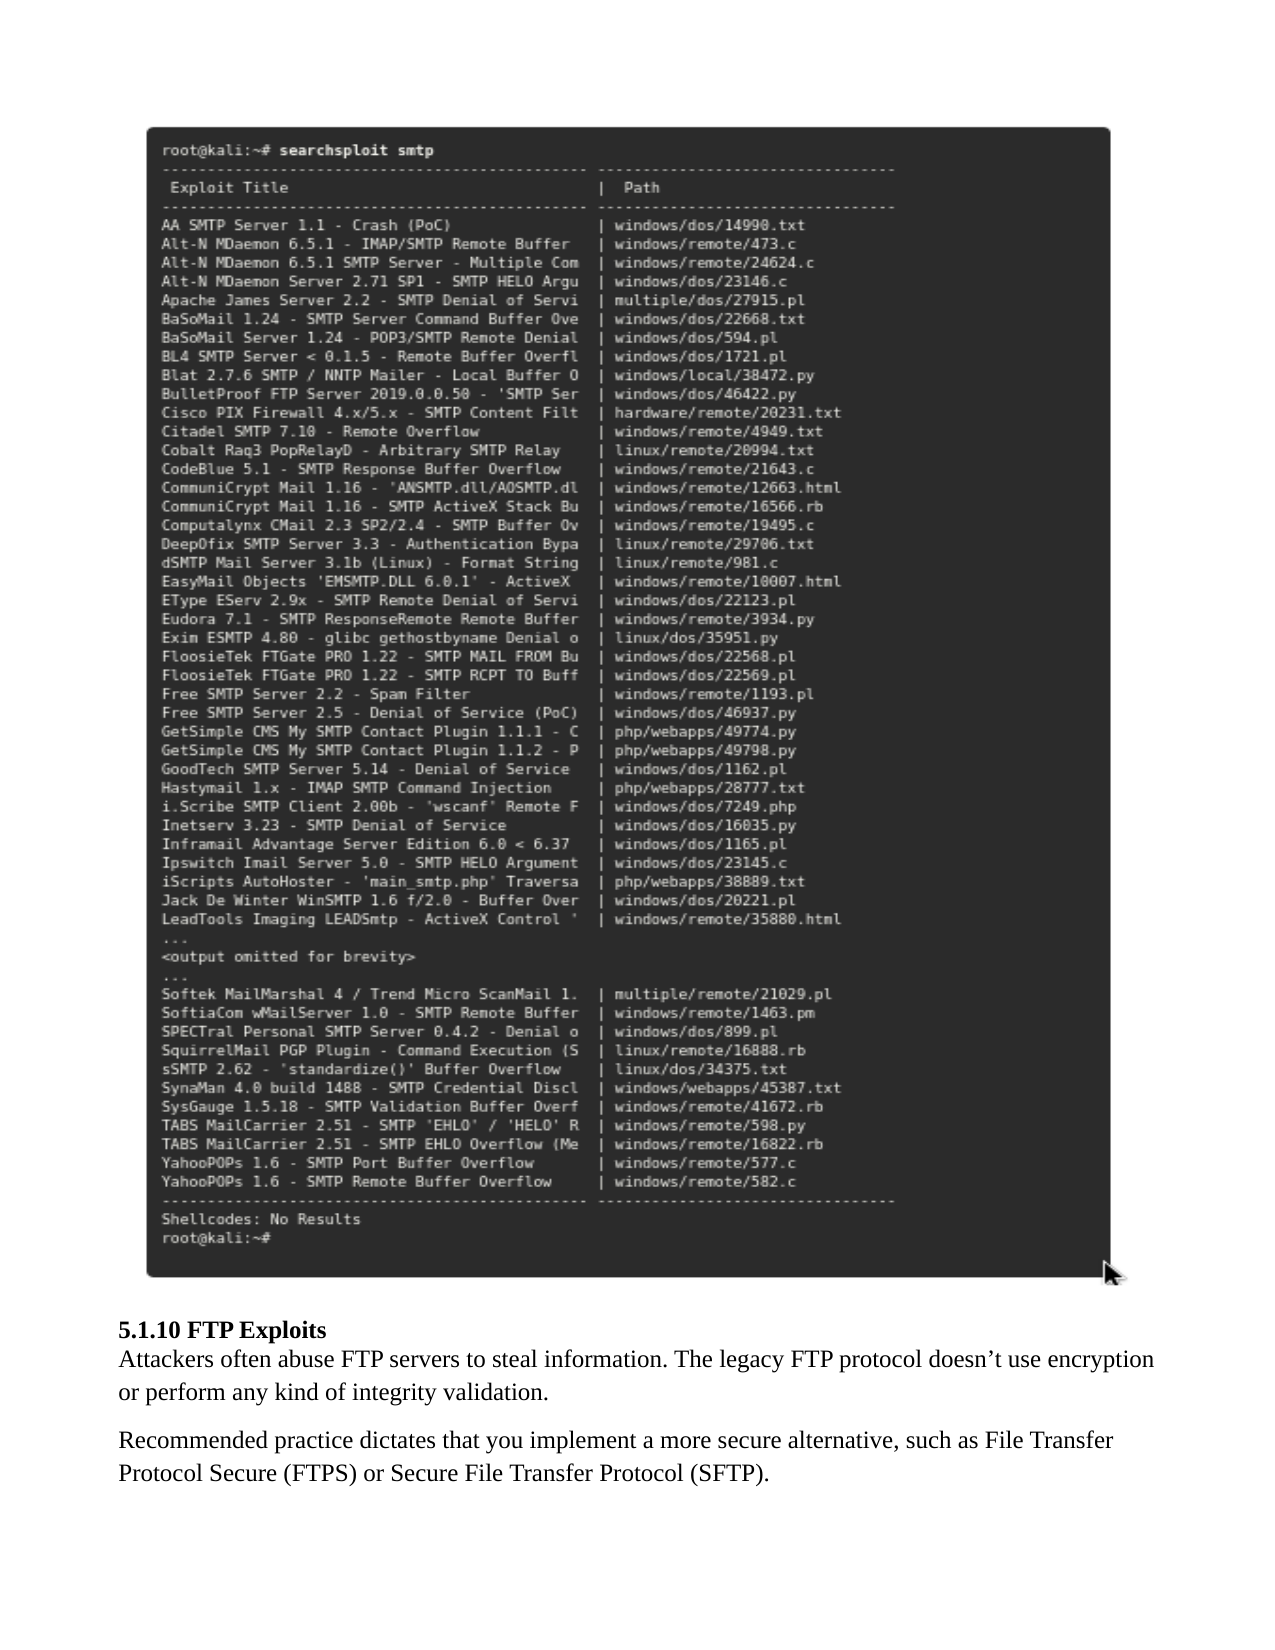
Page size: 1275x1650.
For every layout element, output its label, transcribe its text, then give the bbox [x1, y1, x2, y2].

text 5.1.10 FTP Exploits [118, 1316, 1157, 1344]
picture [132, 118, 1143, 1287]
text Recommended practice dictates that you implement a more secure alternative, such as File Transfer Protocol Secure (FTPS) or Secure File Transfer Protocol (SFTP). [118, 1425, 1157, 1487]
text Attackers often abuse FTP servers to steal information. The legacy FTP protocol doesn’t use encryption or perform any kind of integrity validation. [118, 1344, 1157, 1406]
